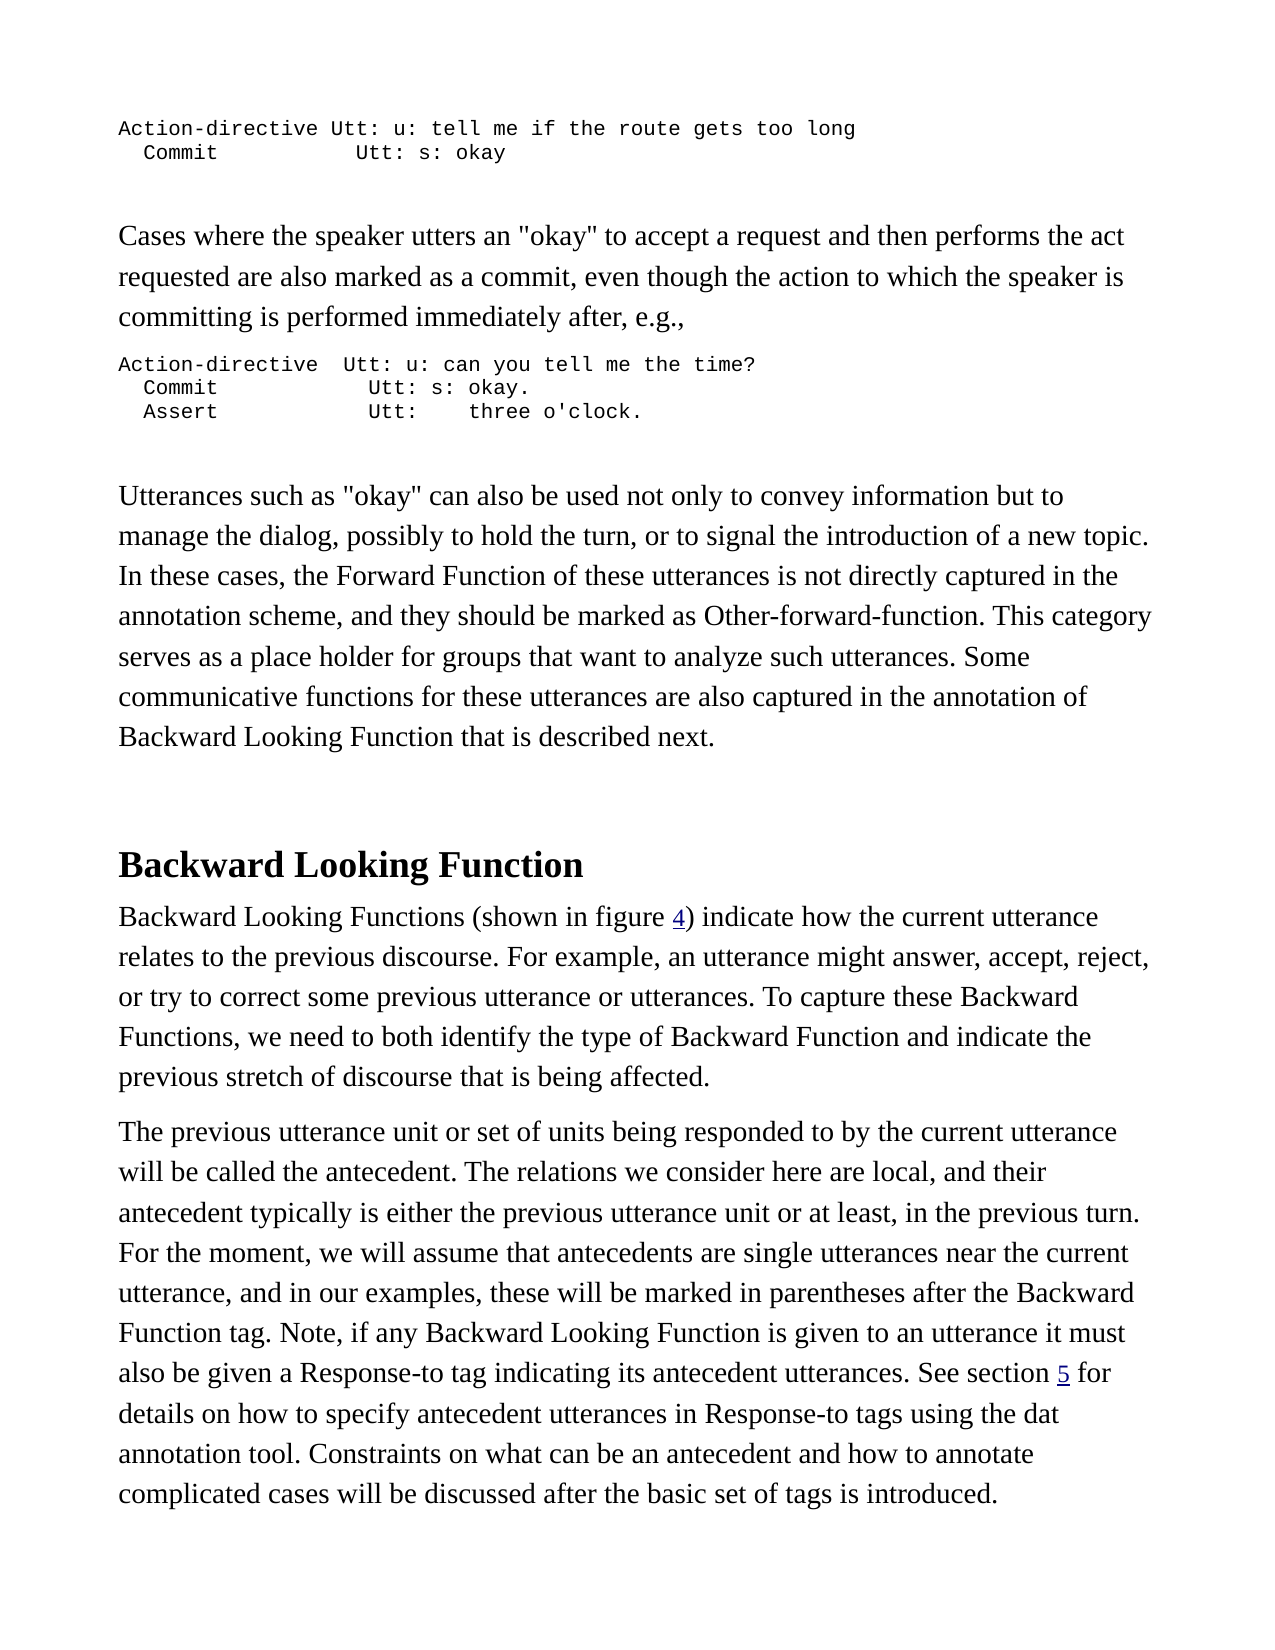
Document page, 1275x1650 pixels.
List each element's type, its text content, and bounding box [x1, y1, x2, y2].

text Action-directive Utt: u: tell me if the route gets too long [118, 118, 1157, 142]
text Commit Utt: s: okay [118, 142, 1157, 165]
subtitle Backward Looking Function [118, 799, 1157, 886]
text Commit Utt: s: okay. [118, 377, 1157, 401]
text Backward Looking Functions (shown in figure 4) indicate how the current utterance relates to the previous discourse. For example, an utterance might answer, accept, reject, or try to correct some previous utterance or utterances. To capture these Backward Functions, we need to both identify the type of Backward Function and indicate the previous stretch of discourse that is being affected. [118, 899, 1157, 1093]
text Cases where the speaker utters an "okay'' to accept a request and then performs the act requested are also marked as a commit, even though the action to which the speaker is committing is performed immediately after, e.g., [118, 218, 1157, 332]
text The previous utterance unit or set of units being responded to by the current utterance will be called the antecedent. The relations we consider here are local, and their antecedent typically is either the previous utterance unit or at least, in the previous turn. For the moment, we will assume that antecedents are single utterances near the current utterance, and in our examples, these will be marked in parentheses after the Backward Function tag. Note, if any Backward Looking Function is given to an utterance it must also be given a Response-to tag indicating its antecedent utterances. See section 5 for details on how to specify antecedent utterances in Response-to tags using the dat annotation tool. Constraints on what can be an antecedent and how to annotate complicated cases will be discussed after the basic set of tags is introduced. [118, 1114, 1157, 1510]
text Action-directive Utt: u: can you tell me the time? [118, 354, 1157, 377]
text Assert Utt: three o'clock. [118, 401, 1157, 425]
text Utterances such as "okay'' can also be used not only to convey information but to manage the dialog, possibly to hold the turn, or to signal the introduction of a new topic. In these cases, the Forward Function of these utterances is not directly captured in the annotation scheme, and they should be marked as Other-forward-function. This category serves as a place holder for groups that want to analyze such utterances. Some communicative functions for these utterances are also captured in the annotation of Backward Looking Function that is described next. [118, 478, 1157, 753]
